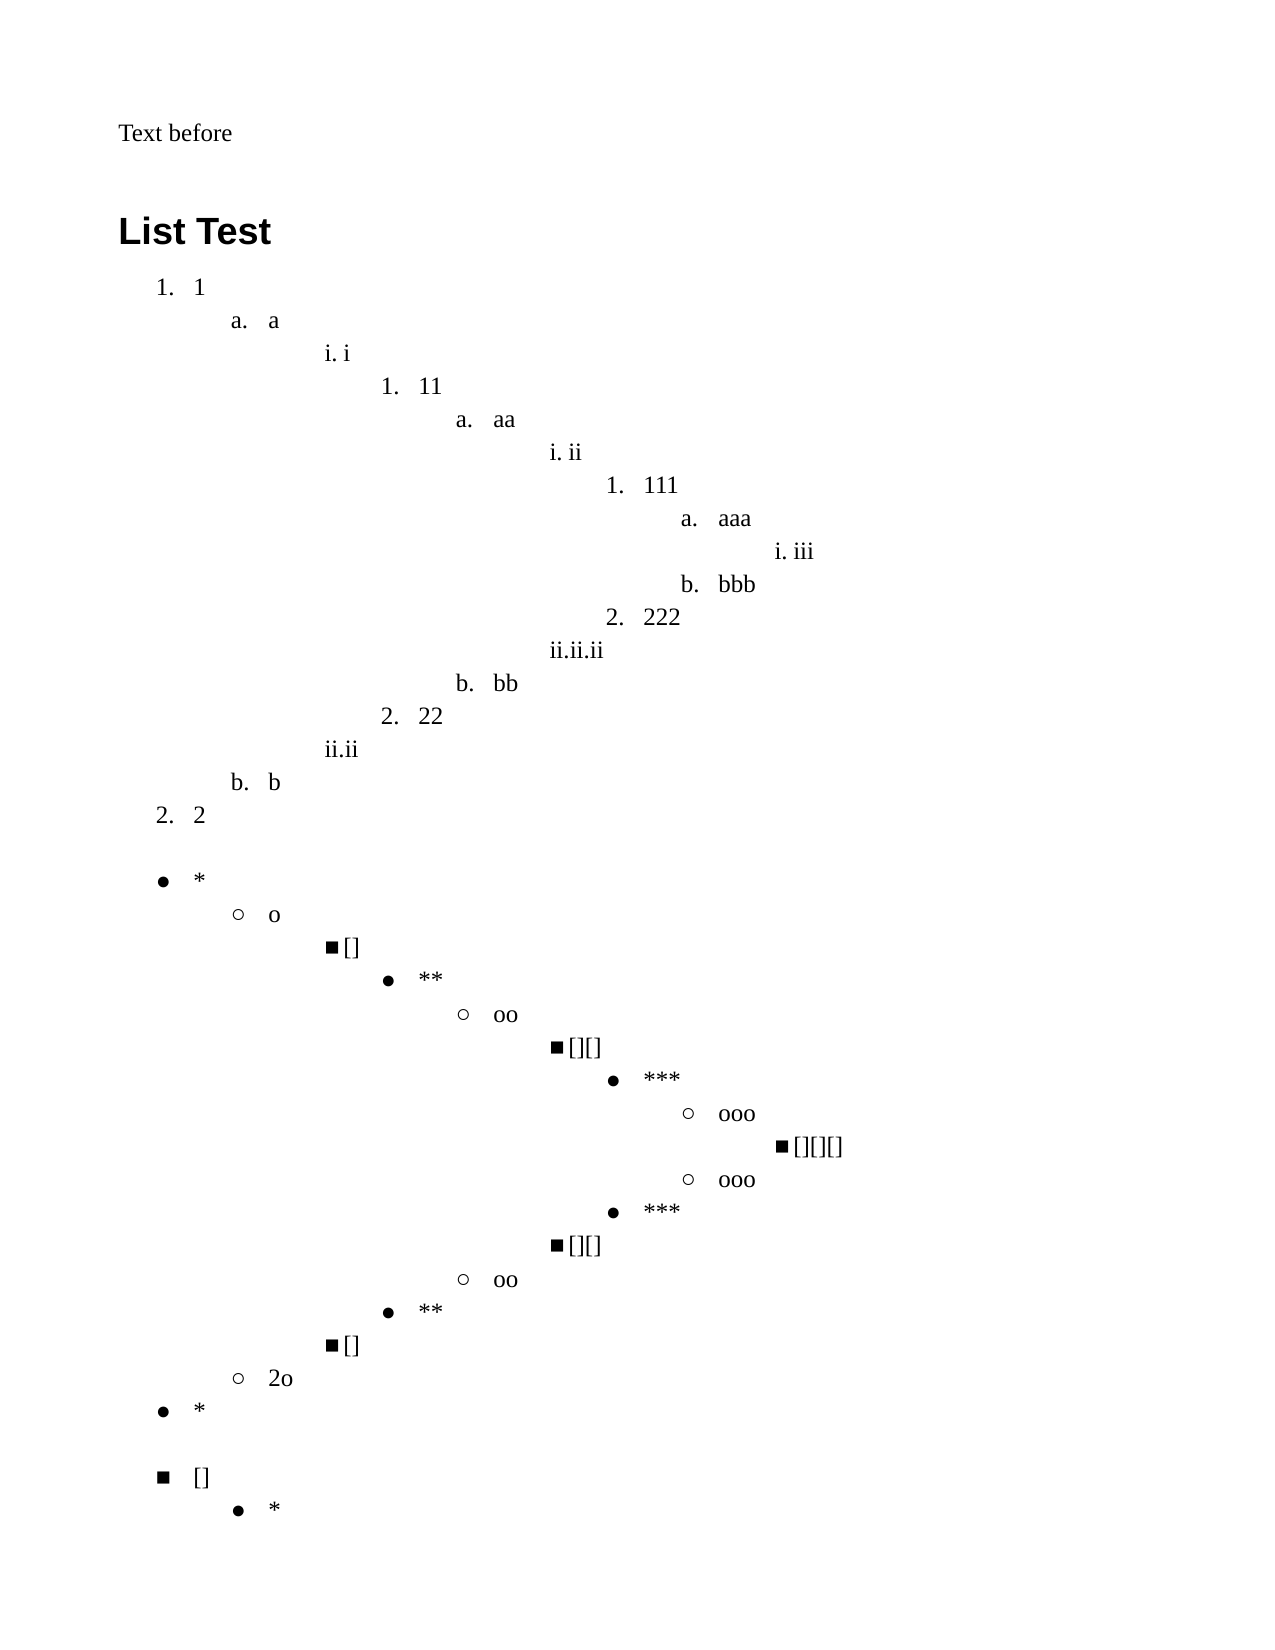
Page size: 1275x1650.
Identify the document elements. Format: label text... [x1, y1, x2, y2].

list 2 [156, 800, 1157, 829]
list b [231, 767, 1157, 796]
list aaa [681, 503, 1157, 532]
list 22 [381, 701, 1157, 730]
list oo [456, 1264, 1157, 1292]
list ii.ii [549, 635, 1157, 664]
list 222 [606, 602, 1157, 631]
list ii [324, 734, 1157, 763]
list bbb [681, 569, 1157, 598]
list o [231, 899, 1157, 928]
list *** [606, 1065, 1157, 1094]
list aa [456, 404, 1157, 433]
list [][] [549, 1032, 1157, 1061]
list [] [324, 932, 1157, 961]
list [][] [549, 1231, 1157, 1259]
list ** [381, 1297, 1157, 1326]
list 1 [156, 272, 1157, 301]
list * [156, 1396, 1157, 1425]
list oo [456, 999, 1157, 1027]
list ** [381, 966, 1157, 994]
list *** [606, 1197, 1157, 1226]
list [] [156, 1462, 1157, 1491]
list ooo [681, 1098, 1157, 1127]
list [][][] [774, 1131, 1157, 1160]
list i [324, 338, 1157, 367]
list * [156, 866, 1157, 895]
list iii [774, 536, 1157, 565]
list [] [324, 1330, 1157, 1359]
list 11 [381, 371, 1157, 399]
list 111 [606, 470, 1157, 499]
text Text before [118, 118, 1157, 147]
list a [231, 305, 1157, 333]
subtitle List Test [118, 209, 1157, 253]
list ooo [681, 1164, 1157, 1193]
list ii [549, 437, 1157, 466]
list * [231, 1495, 1157, 1524]
list bb [456, 668, 1157, 697]
list 2o [231, 1363, 1157, 1392]
